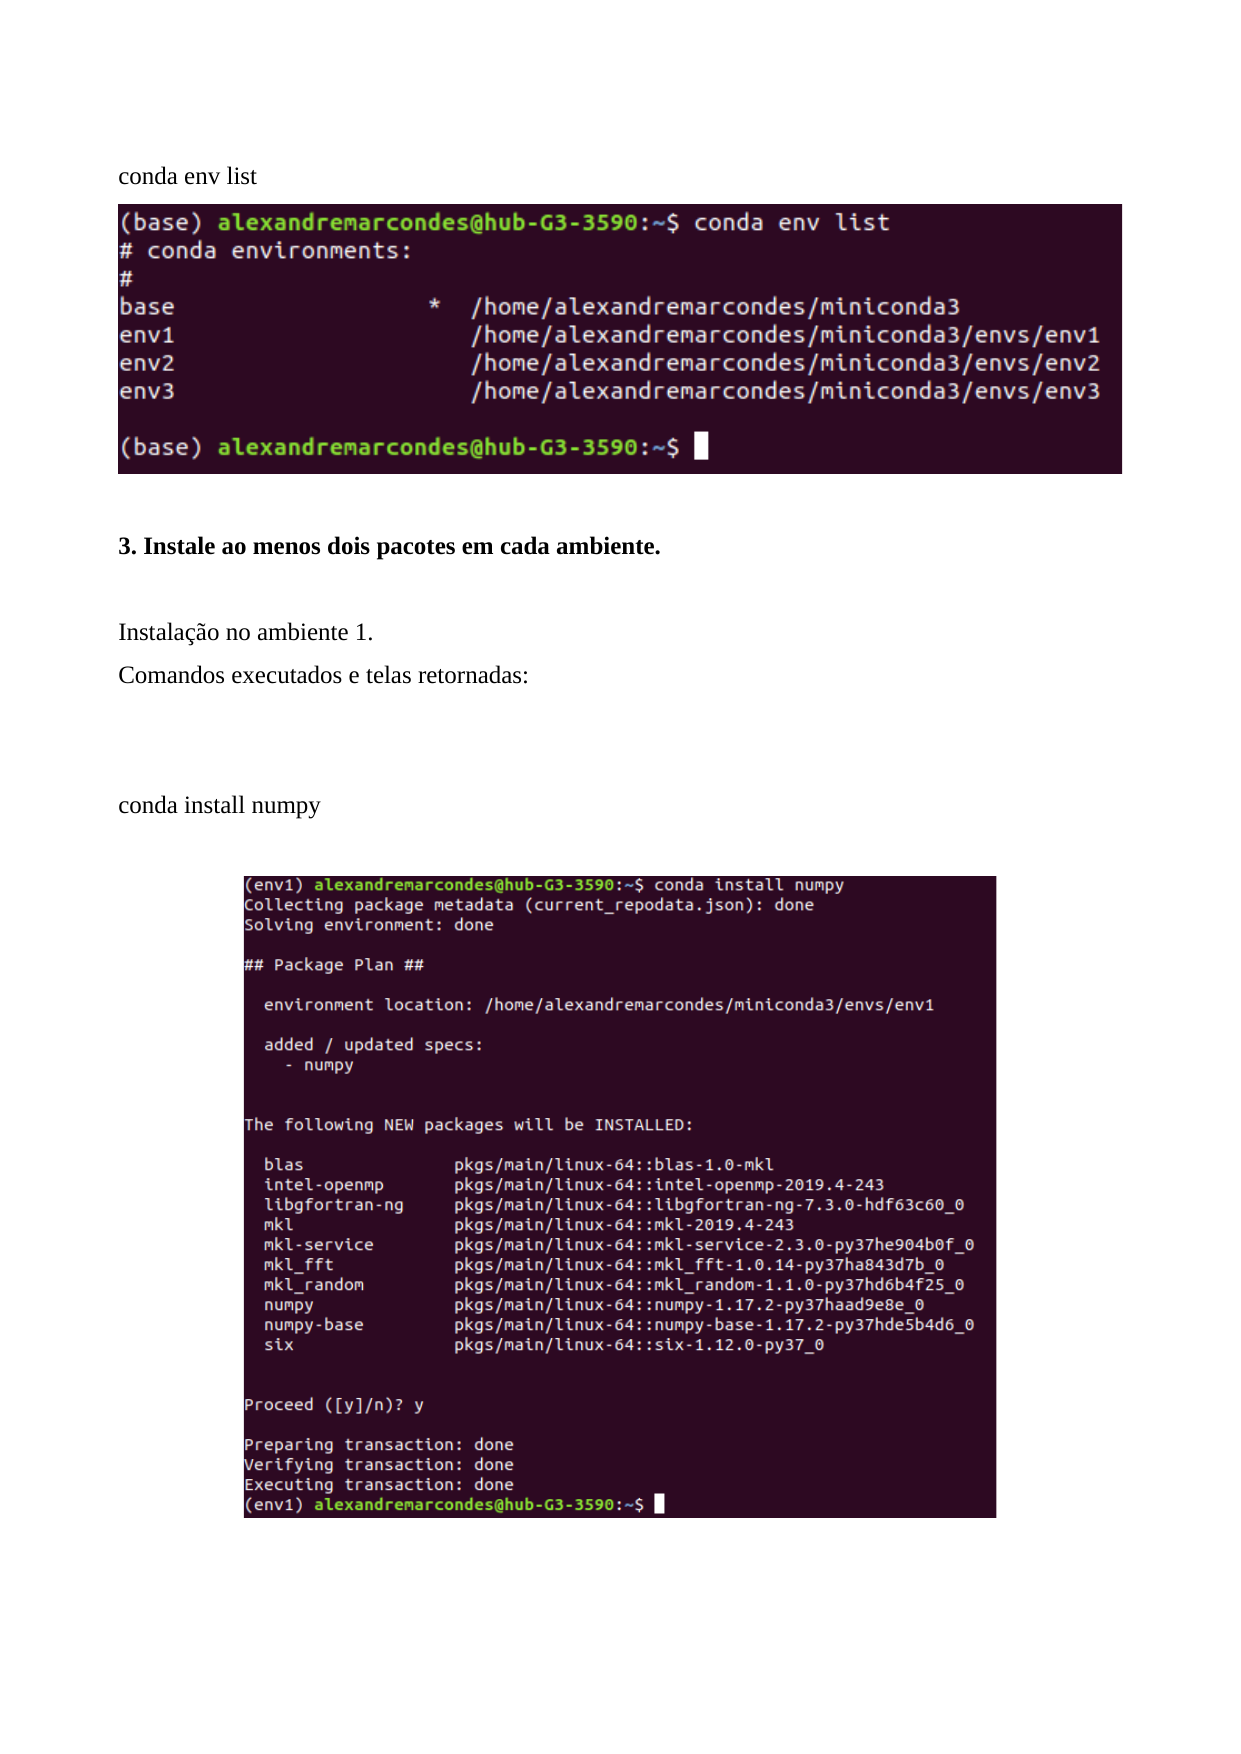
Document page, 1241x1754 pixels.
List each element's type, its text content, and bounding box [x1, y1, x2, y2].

text conda env list [118, 161, 1122, 190]
picture [243, 876, 997, 1518]
text Comandos executados e telas retornadas: [118, 661, 1122, 689]
text 3. Instale ao menos dois pacotes em cada ambiente. [118, 531, 1122, 560]
picture [118, 204, 1123, 474]
text Instalação no ambiente 1. [118, 617, 1122, 646]
text conda install numpy [118, 790, 1122, 819]
